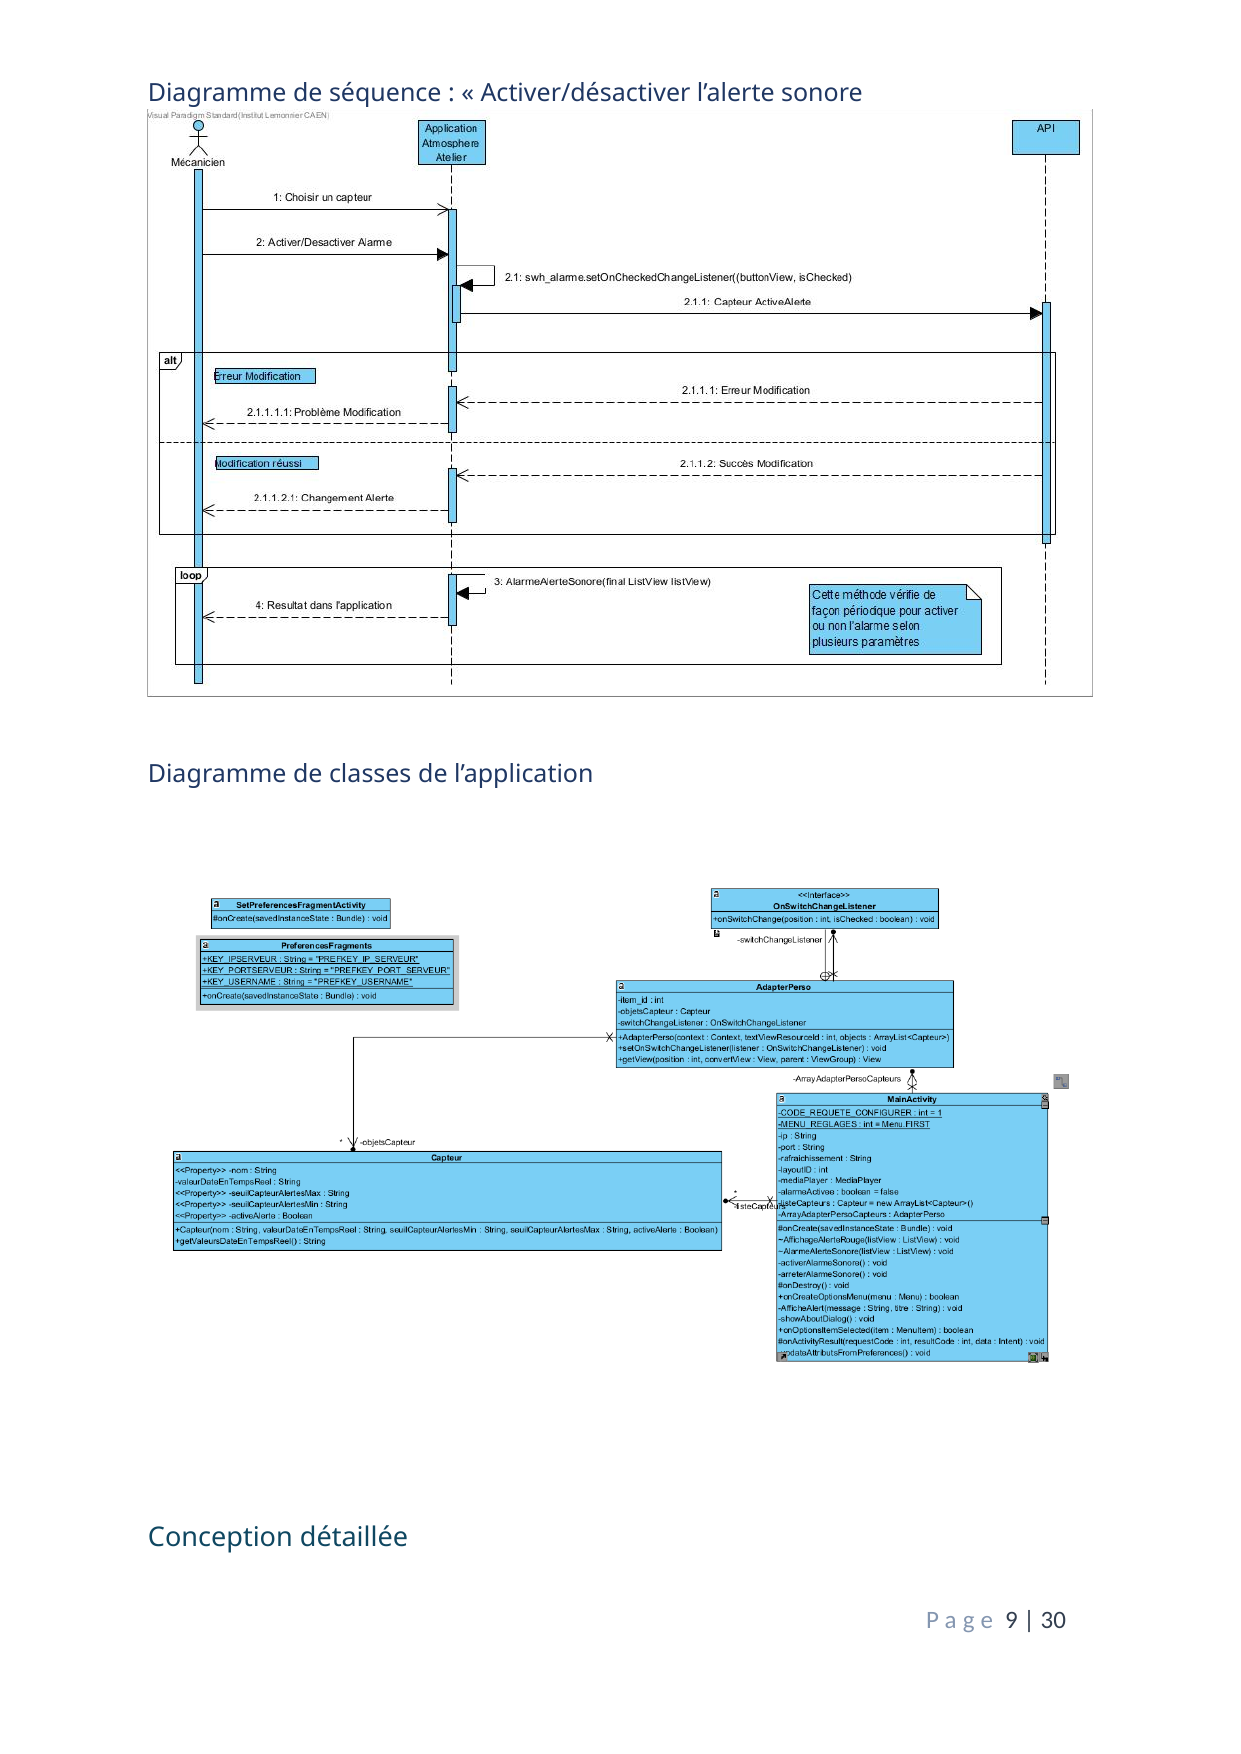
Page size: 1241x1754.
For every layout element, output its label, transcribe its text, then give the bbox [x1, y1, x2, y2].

subtitle Conception détaillée [148, 1517, 1093, 1554]
subtitle Diagramme de classes de l’application [148, 755, 1093, 789]
subtitle Diagramme de séquence : « Activer/désactiver l’alerte sonore [148, 75, 1093, 109]
